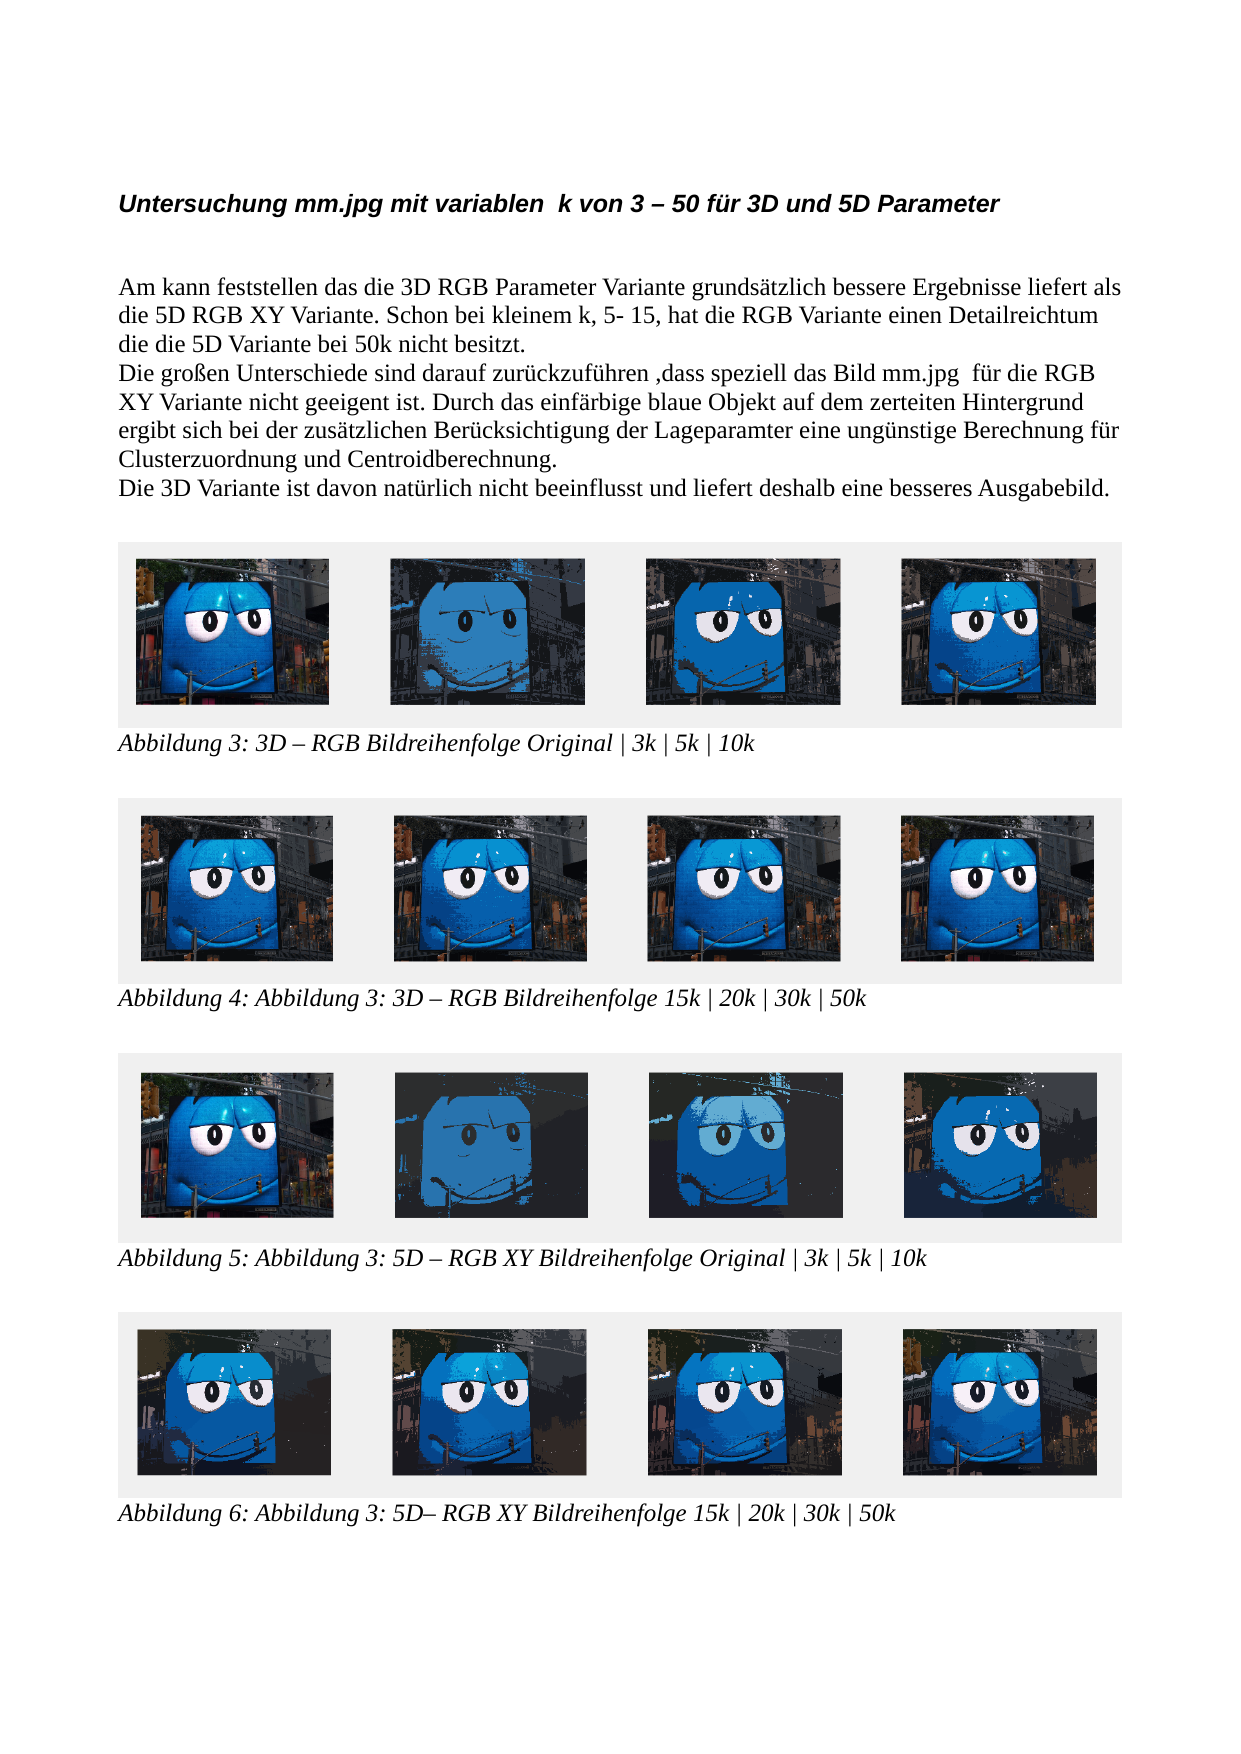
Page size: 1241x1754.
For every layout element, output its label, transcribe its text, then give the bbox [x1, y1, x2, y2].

text Abbildung 3: 3D – RGB Bildreihenfolge Original | 3k | 5k | 10k [118, 728, 1122, 757]
text Abbildung 6: Abbildung 3: 5D– RGB XY Bildreihenfolge 15k | 20k | 30k | 50k [118, 1498, 1122, 1526]
subtitle Untersuchung mm.jpg mit variablen k von 3 – 50 für 3D und 5D Parameter [118, 189, 1122, 218]
text Abbildung 4: Abbildung 3: 3D – RGB Bildreihenfolge 15k | 20k | 30k | 50k [118, 984, 1122, 1012]
text Die großen Unterschiede sind darauf zurückzuführen ,dass speziell das Bild mm.jpg für die RGB XY Variante nicht geeigent ist. Durch das einfärbige blaue Objekt auf dem zerteiten Hintergrund [118, 358, 1122, 415]
picture [118, 798, 1122, 984]
picture [118, 1053, 1122, 1243]
text Die 3D Variante ist davon natürlich nicht beeinflusst und liefert deshalb eine besseres Ausgabebild. [118, 473, 1122, 502]
text Am kann feststellen das die 3D RGB Parameter Variante grundsätzlich bessere Ergebnisse liefert als die 5D RGB XY Variante. Schon bei kleinem k, 5- 15, hat die RGB Variante einen Detailreichtum die die 5D Variante bei 50k nicht besitzt. [118, 272, 1122, 358]
text Abbildung 5: Abbildung 3: 5D – RGB XY Bildreihenfolge Original | 3k | 5k | 10k [118, 1243, 1122, 1271]
picture [118, 1312, 1122, 1498]
text ergibt sich bei der zusätzlichen Berücksichtigung der Lageparamter eine ungünstige Berechnung für Clusterzuordnung und Centroidberechnung. [118, 415, 1122, 473]
picture [118, 542, 1122, 728]
